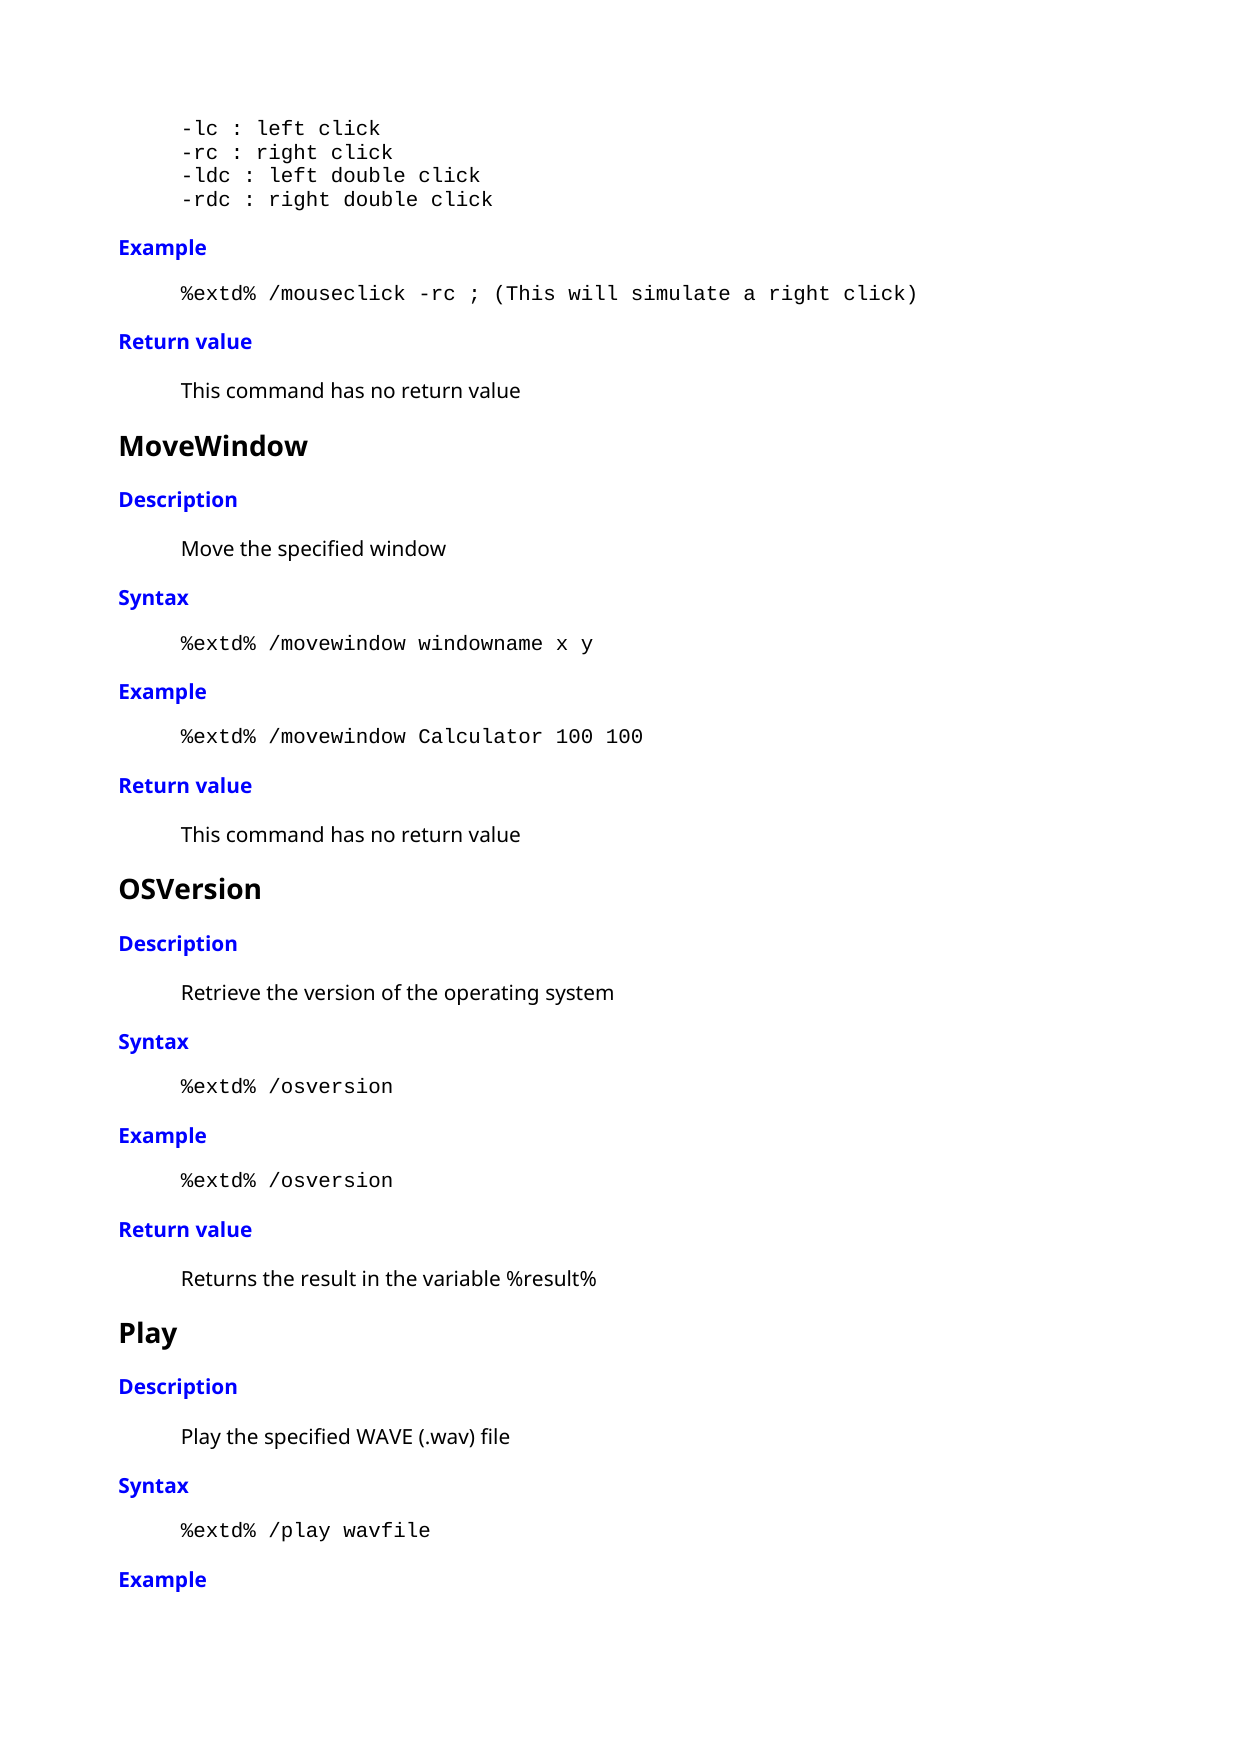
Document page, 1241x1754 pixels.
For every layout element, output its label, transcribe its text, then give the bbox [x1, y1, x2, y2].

text This command has no return value [181, 820, 1122, 849]
text %extd% /mouseclick -rc ; (This will simulate a right click) [181, 283, 1122, 306]
text %extd% /movewindow Calculator 100 100 [181, 727, 1122, 750]
text Example [118, 1565, 1122, 1593]
text %extd% /movewindow windowname x y [181, 633, 1122, 656]
text Example [118, 1121, 1122, 1149]
text MoveWindow [118, 426, 1122, 464]
text %extd% /osversion [181, 1077, 1122, 1100]
text Returns the result in the variable %result% [181, 1264, 1122, 1292]
text Description [118, 485, 1122, 513]
text Syntax [118, 1471, 1122, 1499]
text Retrieve the version of the operating system [181, 978, 1122, 1006]
text Return value [118, 771, 1122, 799]
text %extd% /osversion [181, 1170, 1122, 1194]
text Play [118, 1313, 1122, 1352]
text Return value [118, 327, 1122, 356]
text Move the specified window [181, 534, 1122, 563]
text Example [118, 233, 1122, 262]
text Syntax [118, 1027, 1122, 1056]
text Return value [118, 1215, 1122, 1243]
text Syntax [118, 583, 1122, 612]
text Play the specified WAVE (.wav) file [181, 1422, 1122, 1450]
text This command has no return value [181, 377, 1122, 405]
text %extd% /play wavfile [181, 1520, 1122, 1544]
text -lc : left click -rc : right click -ldc : left double click -rdc : right double click [181, 118, 1122, 213]
text Description [118, 1372, 1122, 1401]
text Description [118, 929, 1122, 957]
text Example [118, 677, 1122, 706]
text OSVersion [118, 869, 1122, 908]
